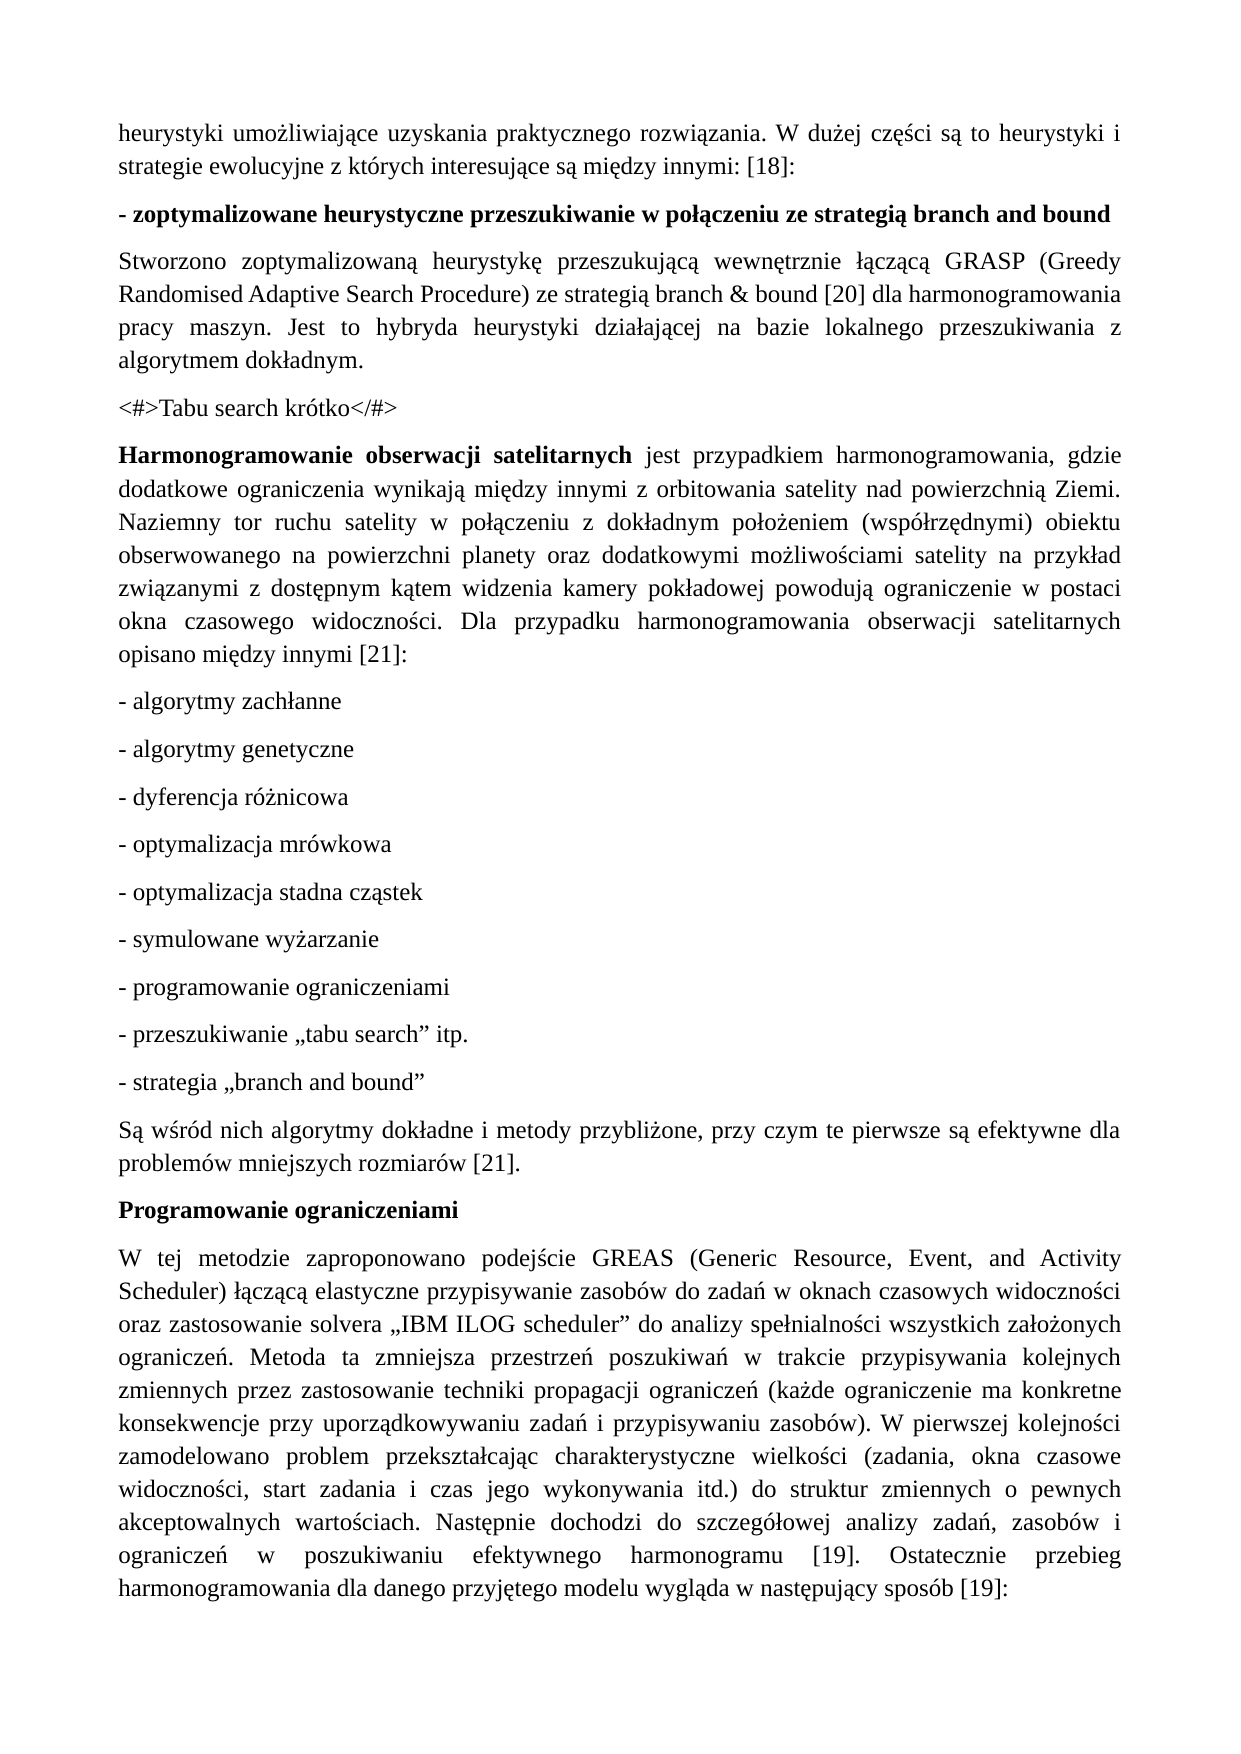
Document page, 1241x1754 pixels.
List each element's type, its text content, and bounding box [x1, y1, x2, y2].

text - zoptymalizowane heurystyczne przeszukiwanie w połączeniu ze strategią branch and bound [118, 199, 1122, 227]
text - strategia „branch and bound” [118, 1067, 1122, 1096]
text W tej metodzie zaproponowano podejście GREAS (Generic Resource, Event, and Activity Scheduler) łączącą elastyczne przypisywanie zasobów do zadań w oknach czasowych widoczności oraz zastosowanie solvera „IBM ILOG scheduler” do analizy spełnialności wszystkich założonych ograniczeń. Metoda ta zmniejsza przestrzeń poszukiwań w trakcie przypisywania kolejnych zmiennych przez zastosowanie techniki propagacji ograniczeń (każde ograniczenie ma konkretne konsekwencje przy uporządkowywaniu zadań i przypisywaniu zasobów). W pierwszej kolejności zamodelowano problem przekształcając charakterystyczne wielkości (zadania, okna czasowe widoczności, start zadania i czas jego wykonywania itd.) do struktur zmiennych o pewnych akceptowalnych wartościach. Następnie dochodzi do szczegółowej analizy zadań, zasobów i ograniczeń w poszukiwaniu efektywnego harmonogramu [19]. Ostatecznie przebieg harmonogramowania dla danego przyjętego modelu wygląda w następujący sposób [19]: [118, 1243, 1122, 1602]
text - algorytmy genetyczne [118, 734, 1122, 763]
text Programowanie ograniczeniami [118, 1195, 1122, 1224]
text - algorytmy zachłanne [118, 686, 1122, 715]
text - optymalizacja mrówkowa [118, 829, 1122, 858]
text - programowanie ograniczeniami [118, 972, 1122, 1001]
text heurystyki umożliwiające uzyskania praktycznego rozwiązania. W dużej części są to heurystyki i strategie ewolucyjne z których interesujące są między innymi: [18]: [118, 118, 1122, 180]
text <#>Tabu search krótko</#> [118, 393, 1122, 422]
text Są wśród nich algorytmy dokładne i metody przybliżone, przy czym te pierwsze są efektywne dla problemów mniejszych rozmiarów [21]. [118, 1115, 1122, 1177]
text - dyferencja różnicowa [118, 782, 1122, 810]
text Harmonogramowanie obserwacji satelitarnych jest przypadkiem harmonogramowania, gdzie dodatkowe ograniczenia wynikają między innymi z orbitowania satelity nad powierzchnią Ziemi. Naziemny tor ruchu satelity w połączeniu z dokładnym położeniem (współrzędnymi) obiektu obserwowanego na powierzchni planety oraz dodatkowymi możliwościami satelity na przykład związanymi z dostępnym kątem widzenia kamery pokładowej powodują ograniczenie w postaci okna czasowego widoczności. Dla przypadku harmonogramowania obserwacji satelitarnych opisano między innymi [21]: [118, 441, 1122, 667]
text - optymalizacja stadna cząstek [118, 877, 1122, 906]
text - symulowane wyżarzanie [118, 924, 1122, 953]
text Stworzono zoptymalizowaną heurystykę przeszukującą wewnętrznie łączącą GRASP (Greedy Randomised Adaptive Search Procedure) ze strategią branch & bound [20] dla harmonogramowania pracy maszyn. Jest to hybryda heurystyki działającej na bazie lokalnego przeszukiwania z algorytmem dokładnym. [118, 246, 1122, 374]
text - przeszukiwanie „tabu search” itp. [118, 1019, 1122, 1048]
